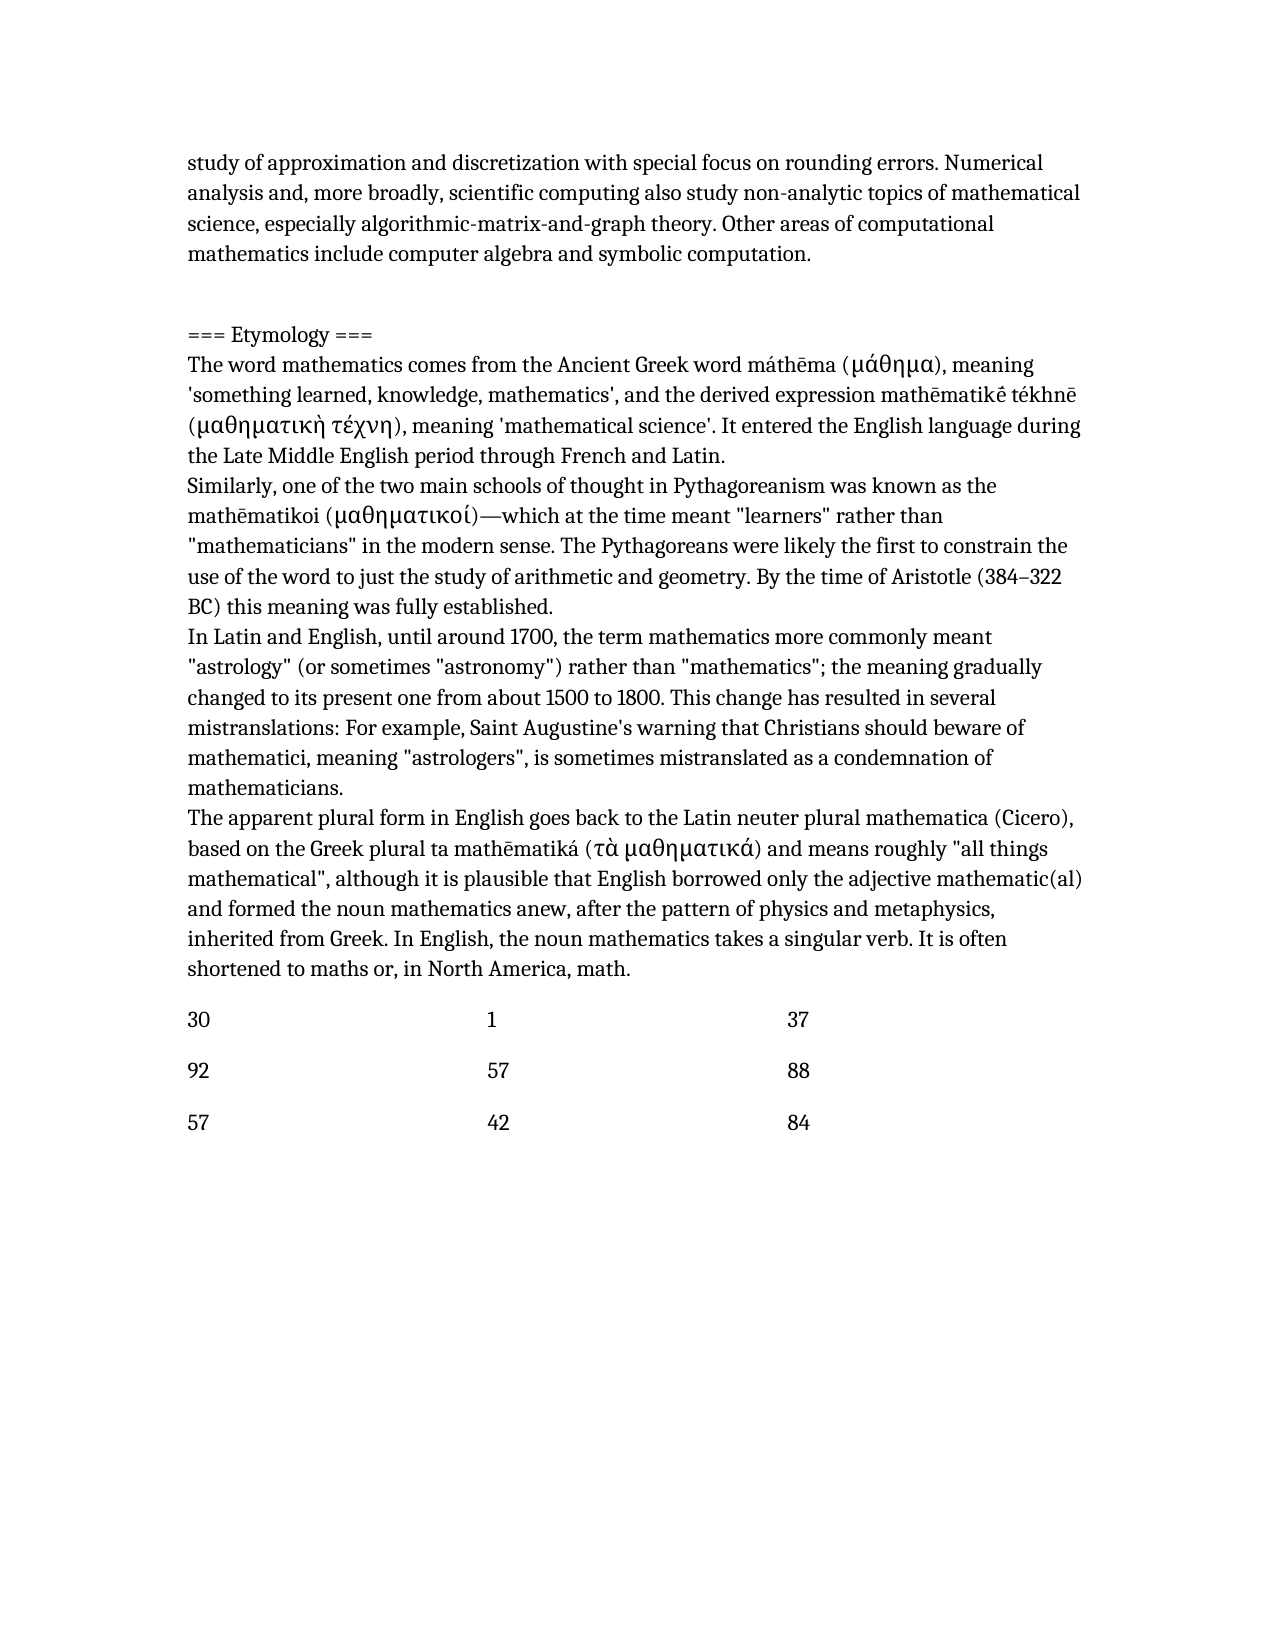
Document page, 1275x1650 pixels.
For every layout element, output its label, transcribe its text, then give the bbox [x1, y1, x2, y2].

table_header 1 [476, 1007, 776, 1058]
text study of approximation and discretization with special focus on rounding errors. Numerical analysis and, more broadly, scientific computing also study non-analytic topics of mathematical science, especially algorithmic-matrix-and-graph theory. Other areas of computational mathematics include computer algebra and symbolic computation. [187, 150, 1087, 267]
table_header 30 [176, 1007, 476, 1058]
text === Etymology === The word mathematics comes from the Ancient Greek word máthēma (μάθημα), meaning 'something learned, knowledge, mathematics', and the derived expression mathēmatikḗ tékhnē (μαθηματικὴ τέχνη), meaning 'mathematical science'. It entered the English language during the Late Middle English period through French and Latin. Similarly, one of the two main schools of thought in Pythagoreanism was known as the mathēmatikoi (μαθηματικοί)—which at the time meant "learners" rather than "mathematicians" in the modern sense. The Pythagoreans were likely the first to constrain the use of the word to just the study of arithmetic and geometry. By the time of Aristotle (384–322 BC) this meaning was fully established. In Latin and English, until around 1700, the term mathematics more commonly meant "astrology" (or sometimes "astronomy") rather than "mathematics"; the meaning gradually changed to its present one from about 1500 to 1800. This change has resulted in several mistranslations: For example, Saint Augustine's warning that Christians should beware of mathematici, meaning "astrologers", is sometimes mistranslated as a condemnation of mathematicians. The apparent plural form in English goes back to the Latin neuter plural mathematica (Cicero), based on the Greek plural ta mathēmatiká (τὰ μαθηματικά) and means roughly "all things mathematical", although it is plausible that English borrowed only the adjective mathematic(al) and formed the noun mathematics anew, after the pattern of physics and metaphysics, inherited from Greek. In English, the noun mathematics takes a singular verb. It is often shortened to maths or, in North America, math. [187, 292, 1087, 983]
table_cell 84 [776, 1109, 1076, 1160]
table_cell 92 [176, 1058, 476, 1109]
table_cell 57 [176, 1109, 476, 1160]
table_header 37 [776, 1007, 1076, 1058]
table_cell 88 [776, 1058, 1076, 1109]
table_cell 57 [476, 1058, 776, 1109]
table_cell 42 [476, 1109, 776, 1160]
